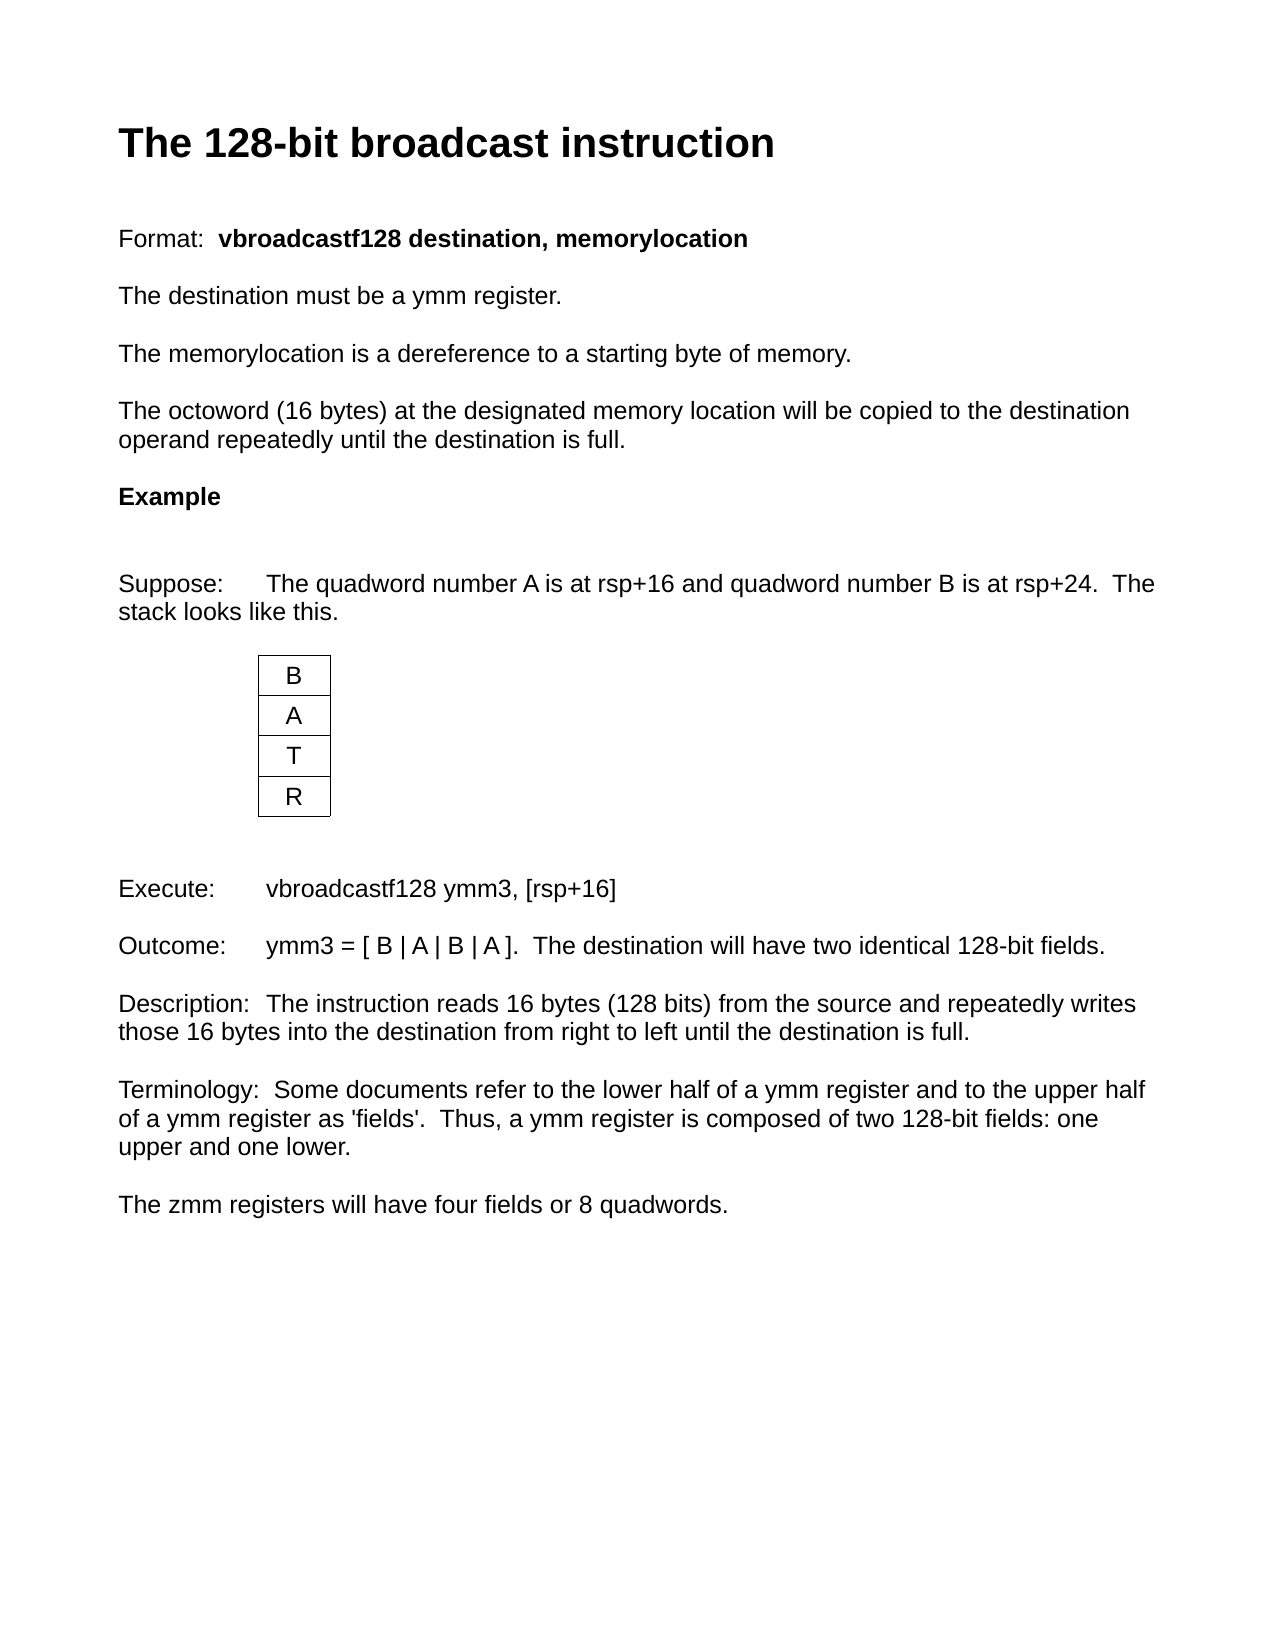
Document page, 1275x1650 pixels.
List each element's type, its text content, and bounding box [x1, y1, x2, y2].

text Outcome: ymm3 = [ B | A | B | A ]. The destination will have two identical 128-bit fields. [118, 931, 1157, 960]
text Terminology: Some documents refer to the lower half of a ymm register and to the upper half of a ymm register as 'fields'. Thus, a ymm register is composed of two 128-bit fields: one upper and one lower. [118, 1075, 1157, 1161]
table_cell R [259, 777, 330, 816]
text The octoword (16 bytes) at the designated memory location will be copied to the destination operand repeatedly until the destination is full. [118, 396, 1157, 453]
text The destination must be a ymm register. [118, 281, 1157, 310]
text Example [118, 482, 1157, 511]
table_header B [259, 656, 330, 695]
text Suppose: The quadword number A is at rsp+16 and quadword number B is at rsp+24. The stack looks like this. [118, 568, 1157, 626]
text The memorylocation is a dereference to a starting byte of memory. [118, 338, 1157, 367]
table_cell A [259, 696, 330, 735]
text Description: The instruction reads 16 bytes (128 bits) from the source and repeatedly writes those 16 bytes into the destination from right to left until the destination is full. [118, 989, 1157, 1046]
text Execute: vbroadcastf128 ymm3, [rsp+16] [118, 874, 1157, 902]
text The 128-bit broadcast instruction [118, 118, 1157, 166]
text The zmm registers will have four fields or 8 quadwords. [118, 1190, 1157, 1219]
table_cell T [259, 736, 330, 776]
text Format: vbroadcastf128 destination, memorylocation [118, 223, 1157, 252]
